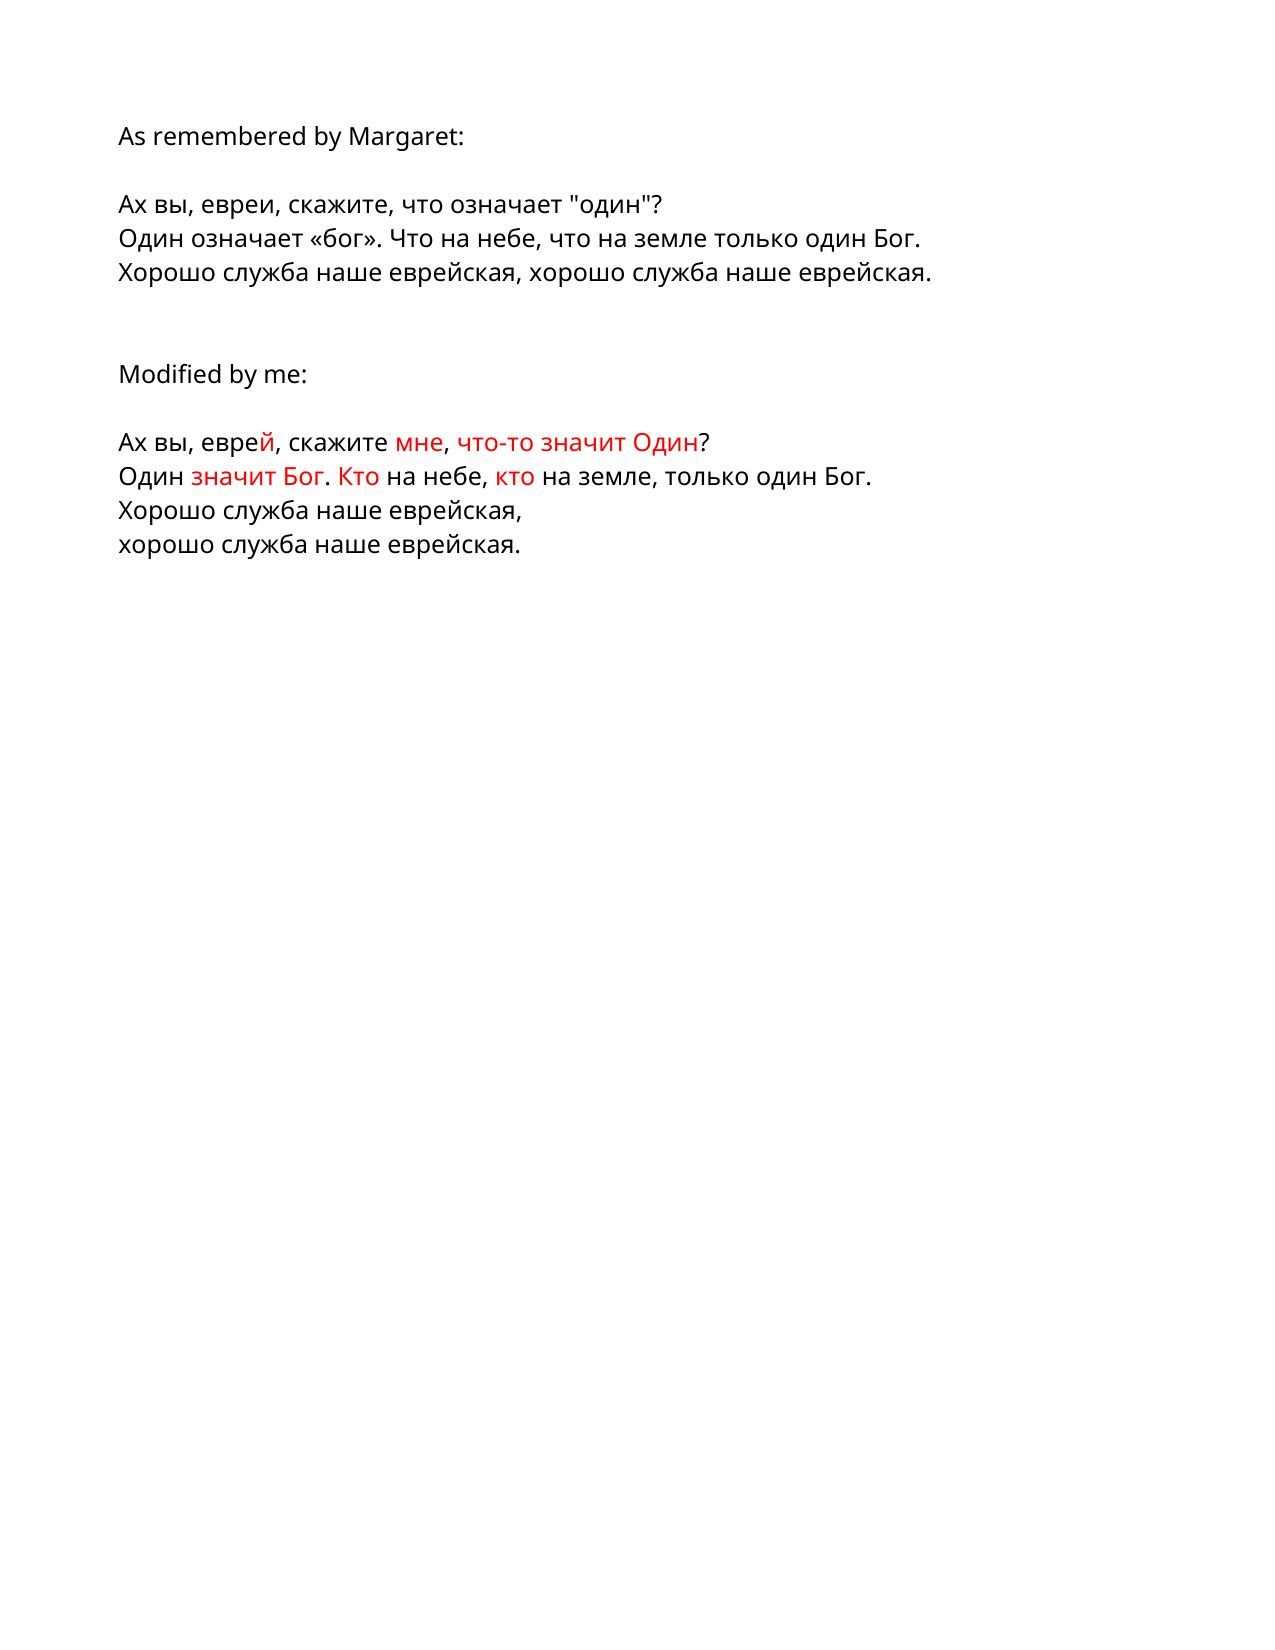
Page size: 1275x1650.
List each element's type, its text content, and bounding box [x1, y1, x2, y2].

text Один означает «бог». Что на небе, что на земле только один Бог. [118, 220, 1157, 254]
text Один значит Бог. Кто на небе, кто на земле, только один Бог. [118, 459, 1157, 493]
text Ах вы, еврей, скажите мне, что-то значит Один? [118, 425, 1157, 459]
text Хорошо служба наше еврейская, [118, 493, 1157, 527]
text Хорошо служба наше еврейская, xорошо служба наше еврейская. [118, 254, 1157, 288]
text Modified by me: [118, 357, 1157, 391]
text As remembered by Margaret: [118, 118, 1157, 152]
text xорошо служба наше еврейская. [118, 527, 1157, 561]
text Ах вы, евреи, скажите, что означает "один"? [118, 186, 1157, 220]
